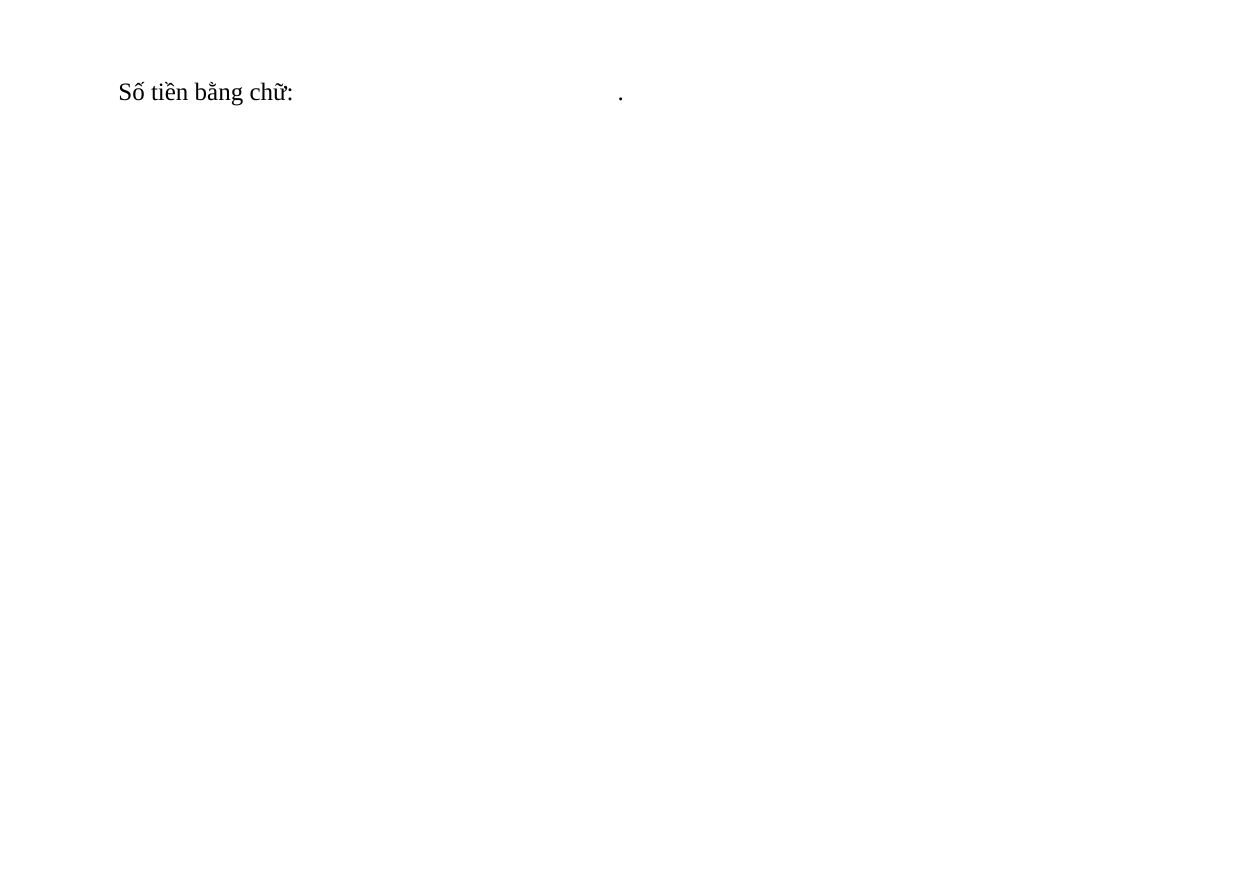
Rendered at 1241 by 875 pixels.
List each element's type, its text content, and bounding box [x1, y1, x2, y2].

text Số tiền bằng chữ: <convert(get_sotien())>. [118, 77, 1122, 105]
